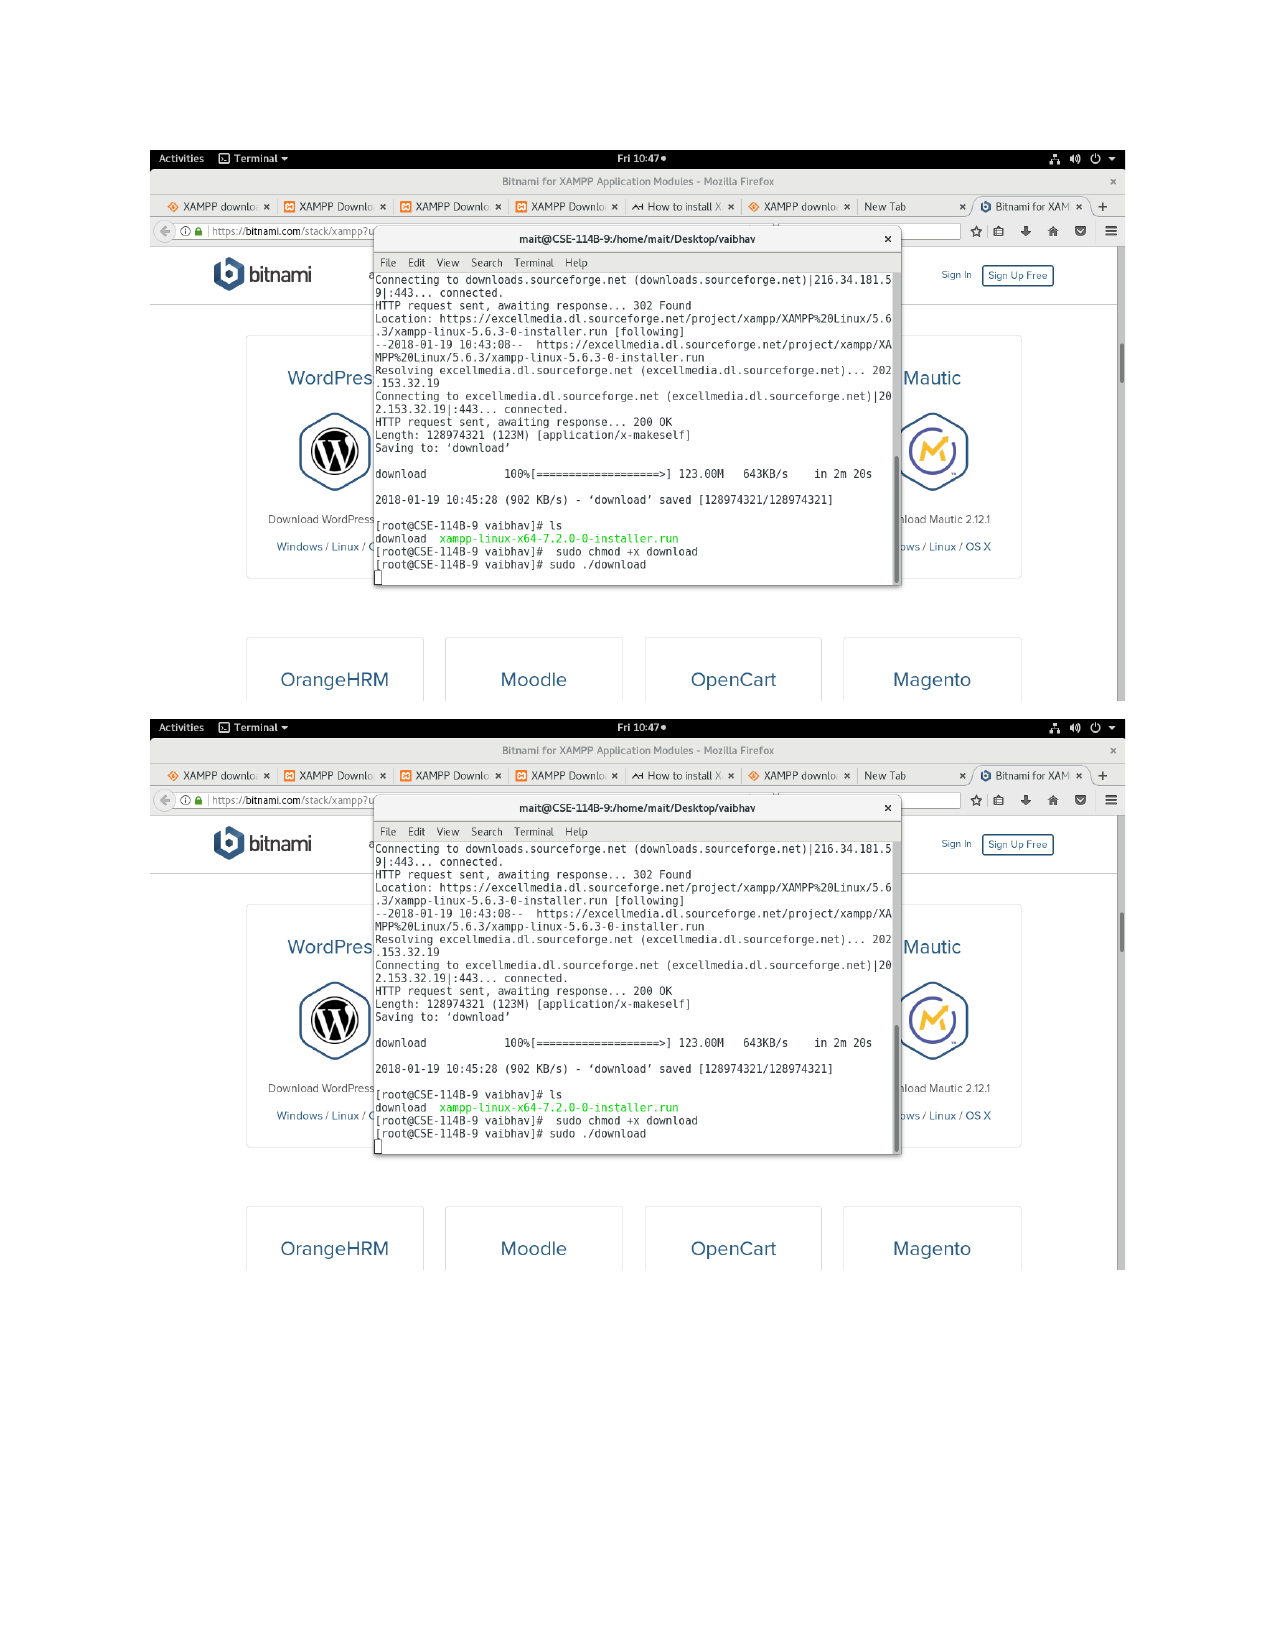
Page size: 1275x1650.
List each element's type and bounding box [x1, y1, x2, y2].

picture [150, 719, 1125, 1270]
picture [150, 150, 1125, 701]
